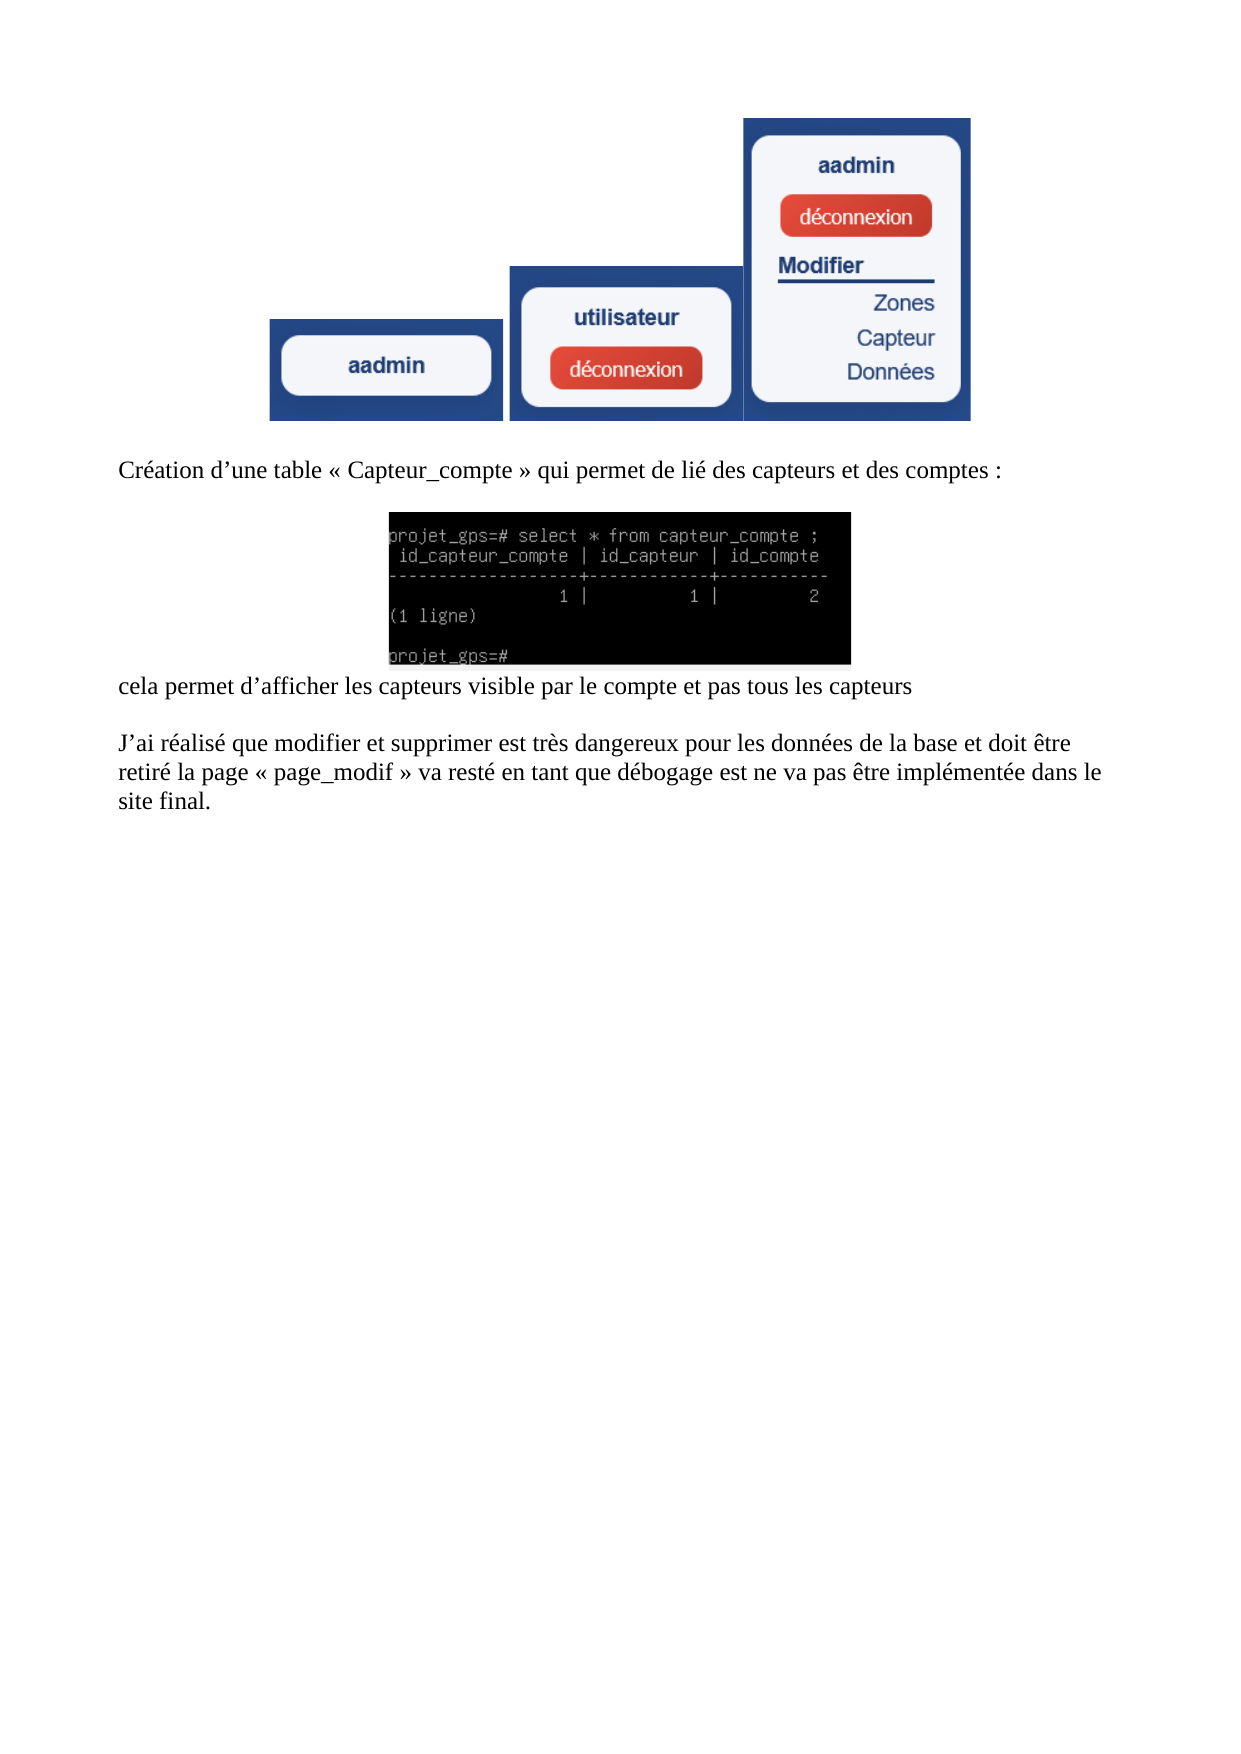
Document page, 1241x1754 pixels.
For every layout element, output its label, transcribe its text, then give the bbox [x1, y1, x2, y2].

text cela permet d’afficher les capteurs visible par le compte et pas tous les capteurs [118, 671, 1122, 700]
text Création d’une table « Capteur_compte » qui permet de lié des capteurs et des comptes : [118, 455, 1122, 483]
picture [388, 512, 852, 671]
picture [269, 319, 504, 421]
picture [509, 118, 971, 421]
text J’ai réalisé que modifier et supprimer est très dangereux pour les données de la base et doit être retiré la page « page_modif » va resté en tant que débogage est ne va pas être implémentée dans le site final. [118, 728, 1122, 815]
